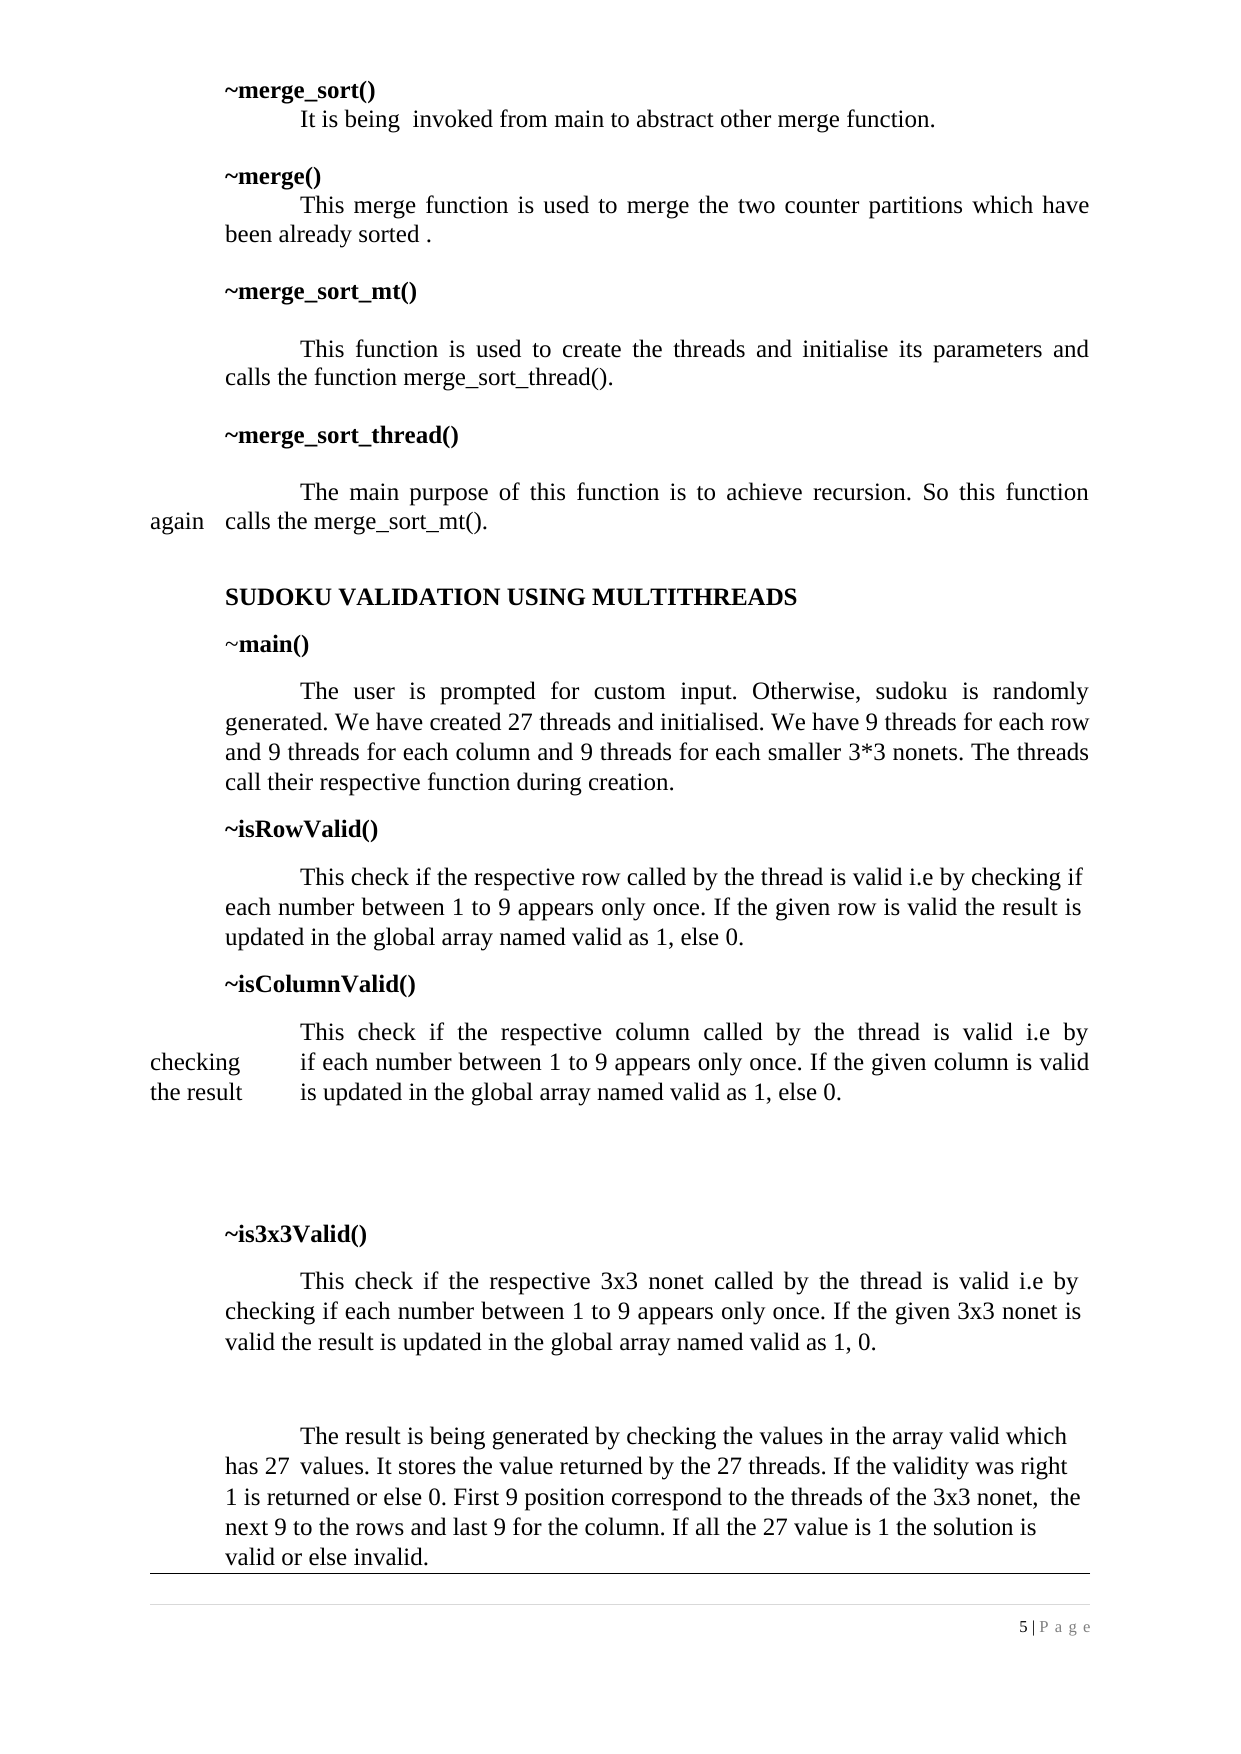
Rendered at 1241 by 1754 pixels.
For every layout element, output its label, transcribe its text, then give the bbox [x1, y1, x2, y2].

text The result is being generated by checking the values in the array valid which has 27 values. It stores the value returned by the 27 threads. If the validity was right 1 is returned or else 0. First 9 position correspond to the threads of the 3x3 nonet, the next 9 to the rows and last 9 for the column. If all the 27 value is 1 the solution is valid or else invalid. [150, 1421, 1090, 1573]
text ~merge_sort_thread() [225, 420, 1090, 449]
text This check if the respective 3x3 nonet called by the thread is valid i.e by checking if each number between 1 to 9 appears only once. If the given 3x3 nonet is valid the result is updated in the global array named valid as 1, 0. [150, 1266, 1090, 1355]
text This function is used to create the threads and initialise its parameters and calls the function merge_sort_thread(). [225, 334, 1090, 391]
text This check if the respective column called by the thread is valid i.e by checking if each number between 1 to 9 appears only once. If the given column is valid the result is updated in the global array named valid as 1, else 0. [150, 1017, 1090, 1106]
text ~merge() [225, 161, 1090, 190]
text This merge function is used to merge the two counter partitions which have been already sorted . [225, 190, 1090, 247]
text ~merge_sort() [225, 75, 1090, 104]
text ~isRowValid() [150, 814, 1090, 843]
text This check if the respective row called by the thread is valid i.e by checking if each number between 1 to 9 appears only once. If the given row is valid the result is updated in the global array named valid as 1, else 0. [150, 862, 1090, 951]
text ~is3x3Valid() [150, 1219, 1090, 1247]
text It is being invoked from main to abstract other merge function. [225, 104, 1090, 132]
text ~main() [150, 629, 1090, 658]
text ~merge_sort_mt() [225, 276, 1090, 305]
text The main purpose of this function is to achieve recursion. So this function again calls the merge_sort_mt(). [150, 477, 1090, 535]
text The user is prompted for custom input. Otherwise, sudoku is randomly generated. We have created 27 threads and initialised. We have 9 threads for each row and 9 threads for each column and 9 threads for each smaller 3*3 nonets. The threads call their respective function during creation. [225, 676, 1090, 796]
list SUDOKU VALIDATION USING MULTITHREADS [225, 582, 1090, 611]
text ~isColumnValid() [150, 969, 1090, 998]
